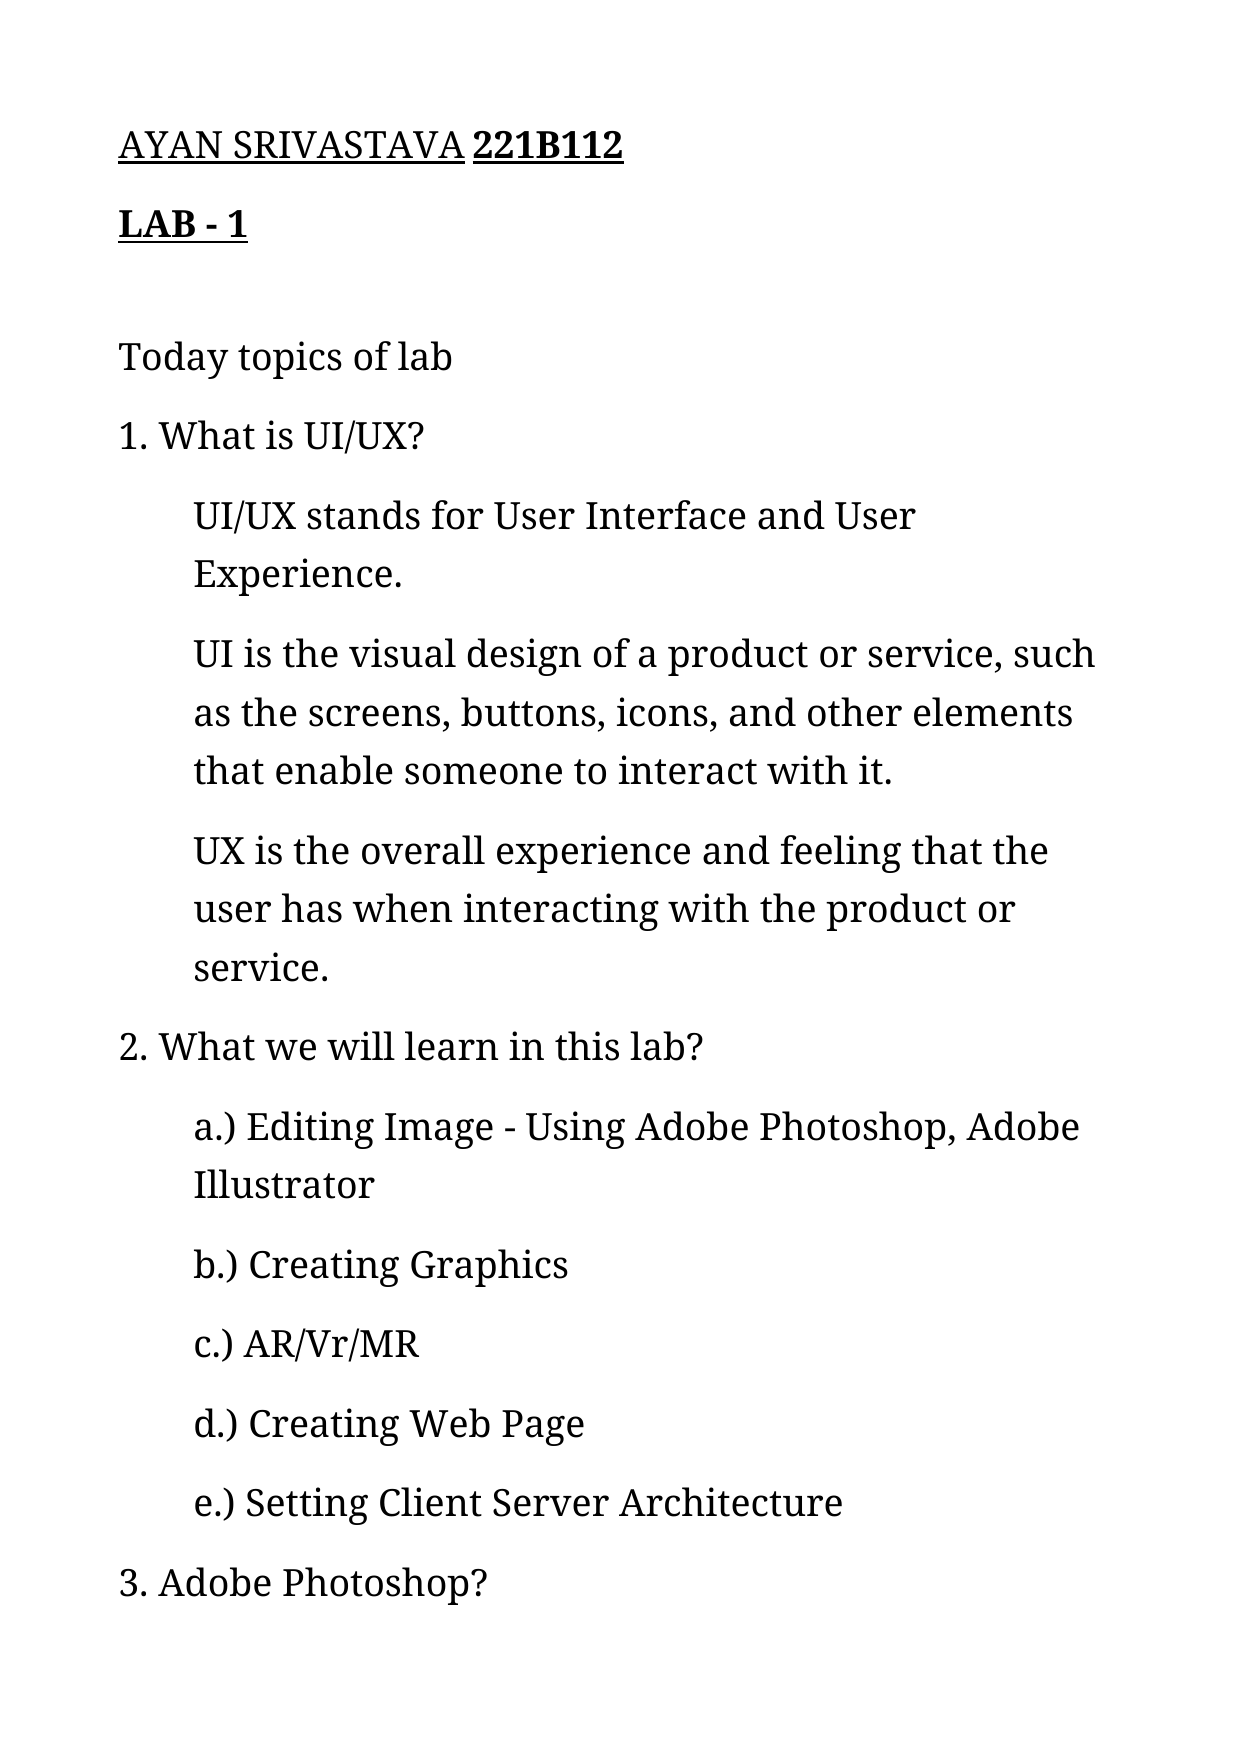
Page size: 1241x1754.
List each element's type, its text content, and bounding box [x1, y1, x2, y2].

text LAB - 1 [118, 198, 1122, 249]
text UX is the overall experience and feeling that the user has when interacting with the product or service. [193, 824, 1122, 992]
text a.) Editing Image - Using Adobe Photoshop, Adobe Illustrator [193, 1100, 1122, 1210]
text 1. What is UI/UX? [118, 409, 1122, 461]
text c.) AR/Vr/MR [193, 1318, 1122, 1369]
text UI is the visual design of a product or service, such as the screens, buttons, icons, and other elements that enable someone to interact with it. [193, 627, 1122, 796]
text UI/UX stands for User Interface and User Experience. [193, 489, 1122, 599]
text b.) Creating Graphics [193, 1238, 1122, 1289]
text e.) Setting Client Server Architecture [193, 1477, 1122, 1528]
text d.) Creating Web Page [193, 1397, 1122, 1448]
text 3. Adobe Photoshop? [118, 1556, 1122, 1607]
text 2. What we will learn in this lab? [118, 1021, 1122, 1072]
text AYAN SRIVASTAVA 221B112 [118, 118, 1122, 169]
text Today topics of lab [118, 330, 1122, 381]
